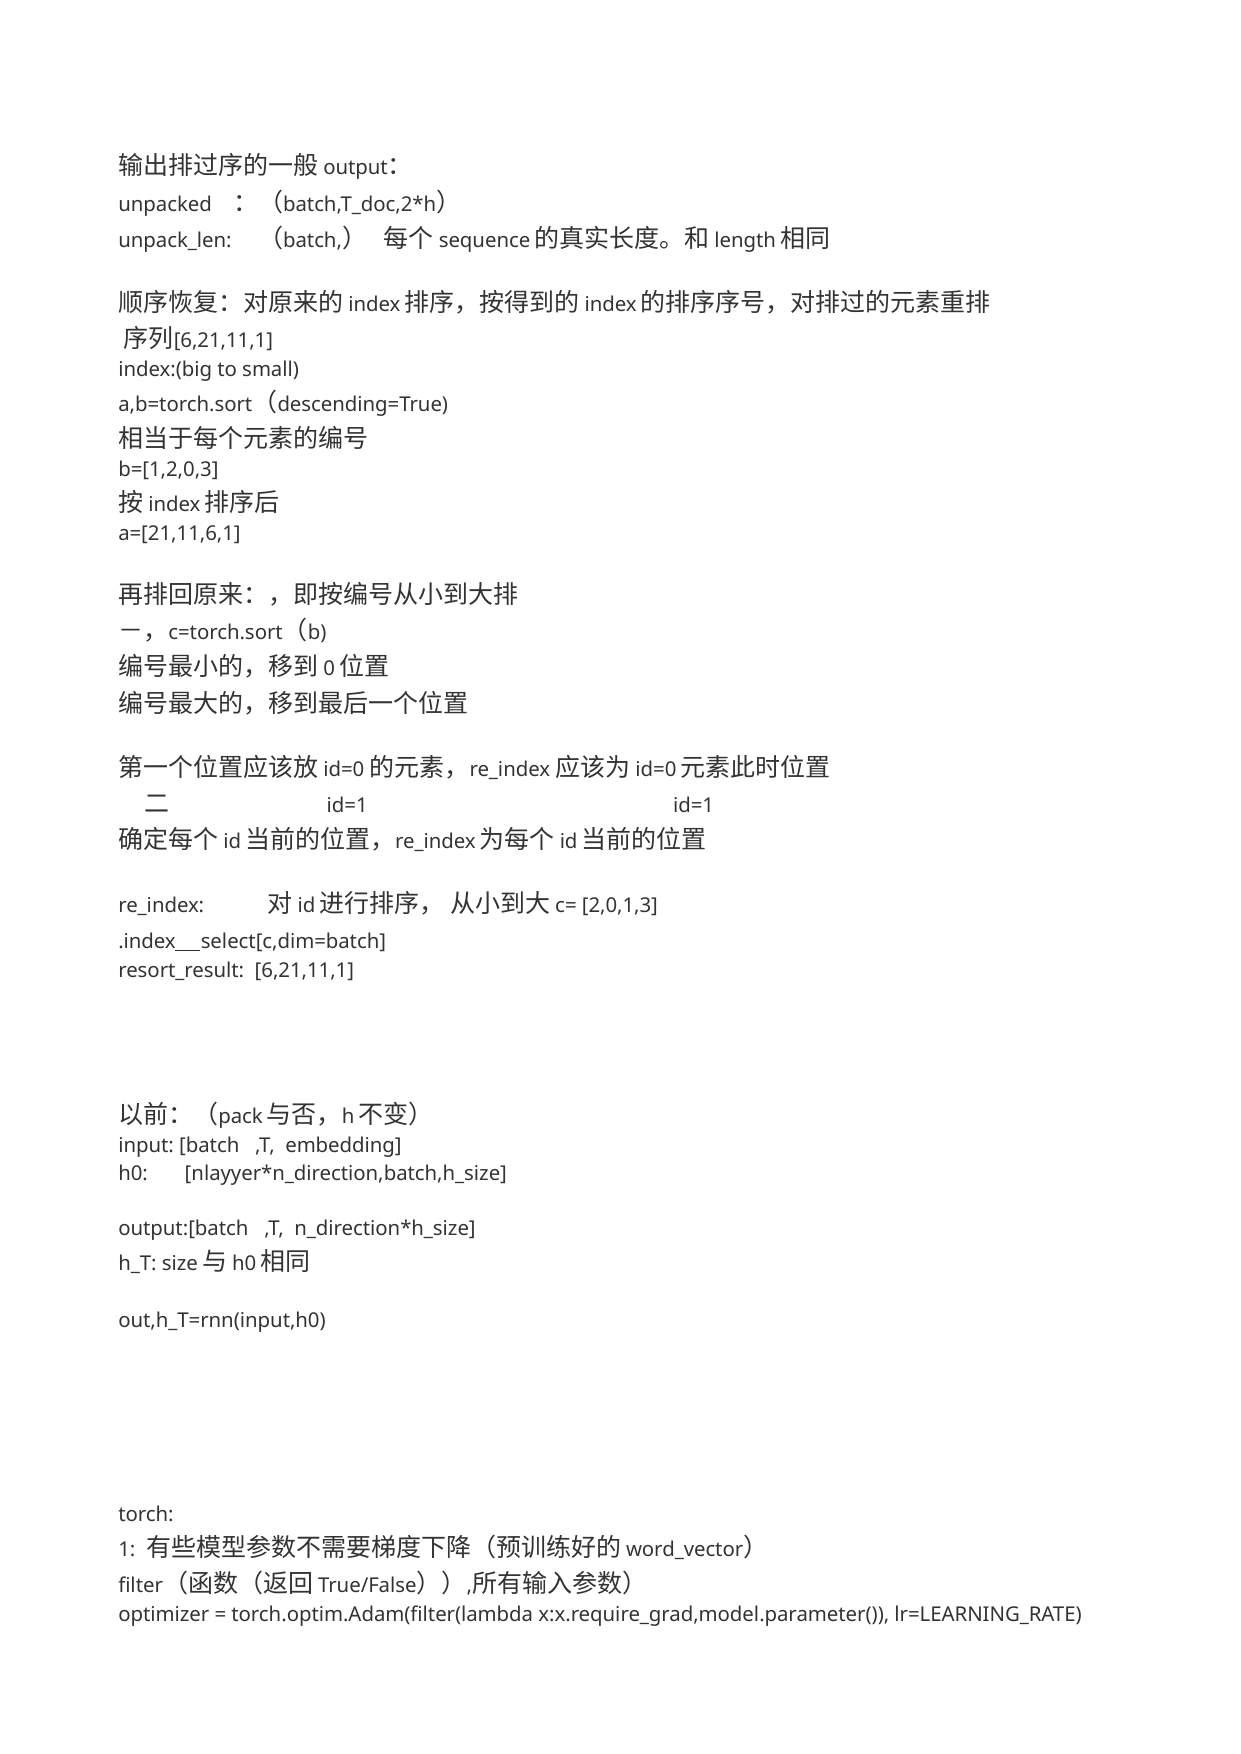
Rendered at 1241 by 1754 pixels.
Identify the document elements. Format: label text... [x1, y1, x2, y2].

text a=[21,11,6,1] [118, 519, 1122, 547]
text optimizer = torch.optim.Adam(filter(lambda x:x.require_grad,model.parameter()), lr=LEARNING_RATE) [118, 1600, 1122, 1627]
text 序列[6,21,11,1] [118, 318, 1122, 355]
text input: [batch ,T, embedding] [118, 1131, 1122, 1158]
text 第一个位置应该放id=0 的元素，re_index 应该为id=0元素此时位置 [118, 747, 1122, 783]
text 输出排过序的一般output： [118, 146, 1122, 182]
text b=[1,2,0,3] [118, 455, 1122, 483]
text 1: 有些模型参数不需要梯度下降（预训练好的word_vector） [118, 1527, 1122, 1563]
text 以前：（pack与否，h不变） [118, 1094, 1122, 1131]
text re_index: 对id进行排序， 从小到大c= [2,0,1,3] [118, 883, 1122, 920]
text torch: [118, 1499, 1122, 1527]
text 二 id=1 id=1 [118, 783, 1122, 819]
text a,b=torch.sort（descending=True) [118, 382, 1122, 419]
text resort_result: [6,21,11,1] [118, 956, 1122, 984]
text 编号最小的，移到0位置 [118, 647, 1122, 683]
text －，c=torch.sort（b) [118, 611, 1122, 647]
text 确定每个id当前的位置，re_index为每个id当前的位置 [118, 819, 1122, 856]
text index:(big to small) [118, 355, 1122, 382]
text 按index排序后 [118, 483, 1122, 519]
text h0: [nlayyer*n_direction,batch,h_size] [118, 1158, 1122, 1186]
text output:[batch ,T, n_direction*h_size] [118, 1214, 1122, 1242]
text 编号最大的，移到最后一个位置 [118, 683, 1122, 719]
text filter（函数（返回True/False））,所有输入参数） [118, 1563, 1122, 1600]
text 相当于每个元素的编号 [118, 419, 1122, 455]
text .index＿select[c,dim=batch] [118, 920, 1122, 956]
text 顺序恢复：对原来的index排序，按得到的index的排序序号，对排过的元素重排 [118, 282, 1122, 318]
text out,h_T=rnn(input,h0) [118, 1306, 1122, 1333]
text 再排回原来：，即按编号从小到大排 [118, 574, 1122, 611]
text unpacked ：（batch,T_doc,2*h） [118, 182, 1122, 218]
text h_T: size与h0相同 [118, 1242, 1122, 1278]
text unpack_len: （batch,） 每个sequence的真实长度。和length相同 [118, 218, 1122, 254]
